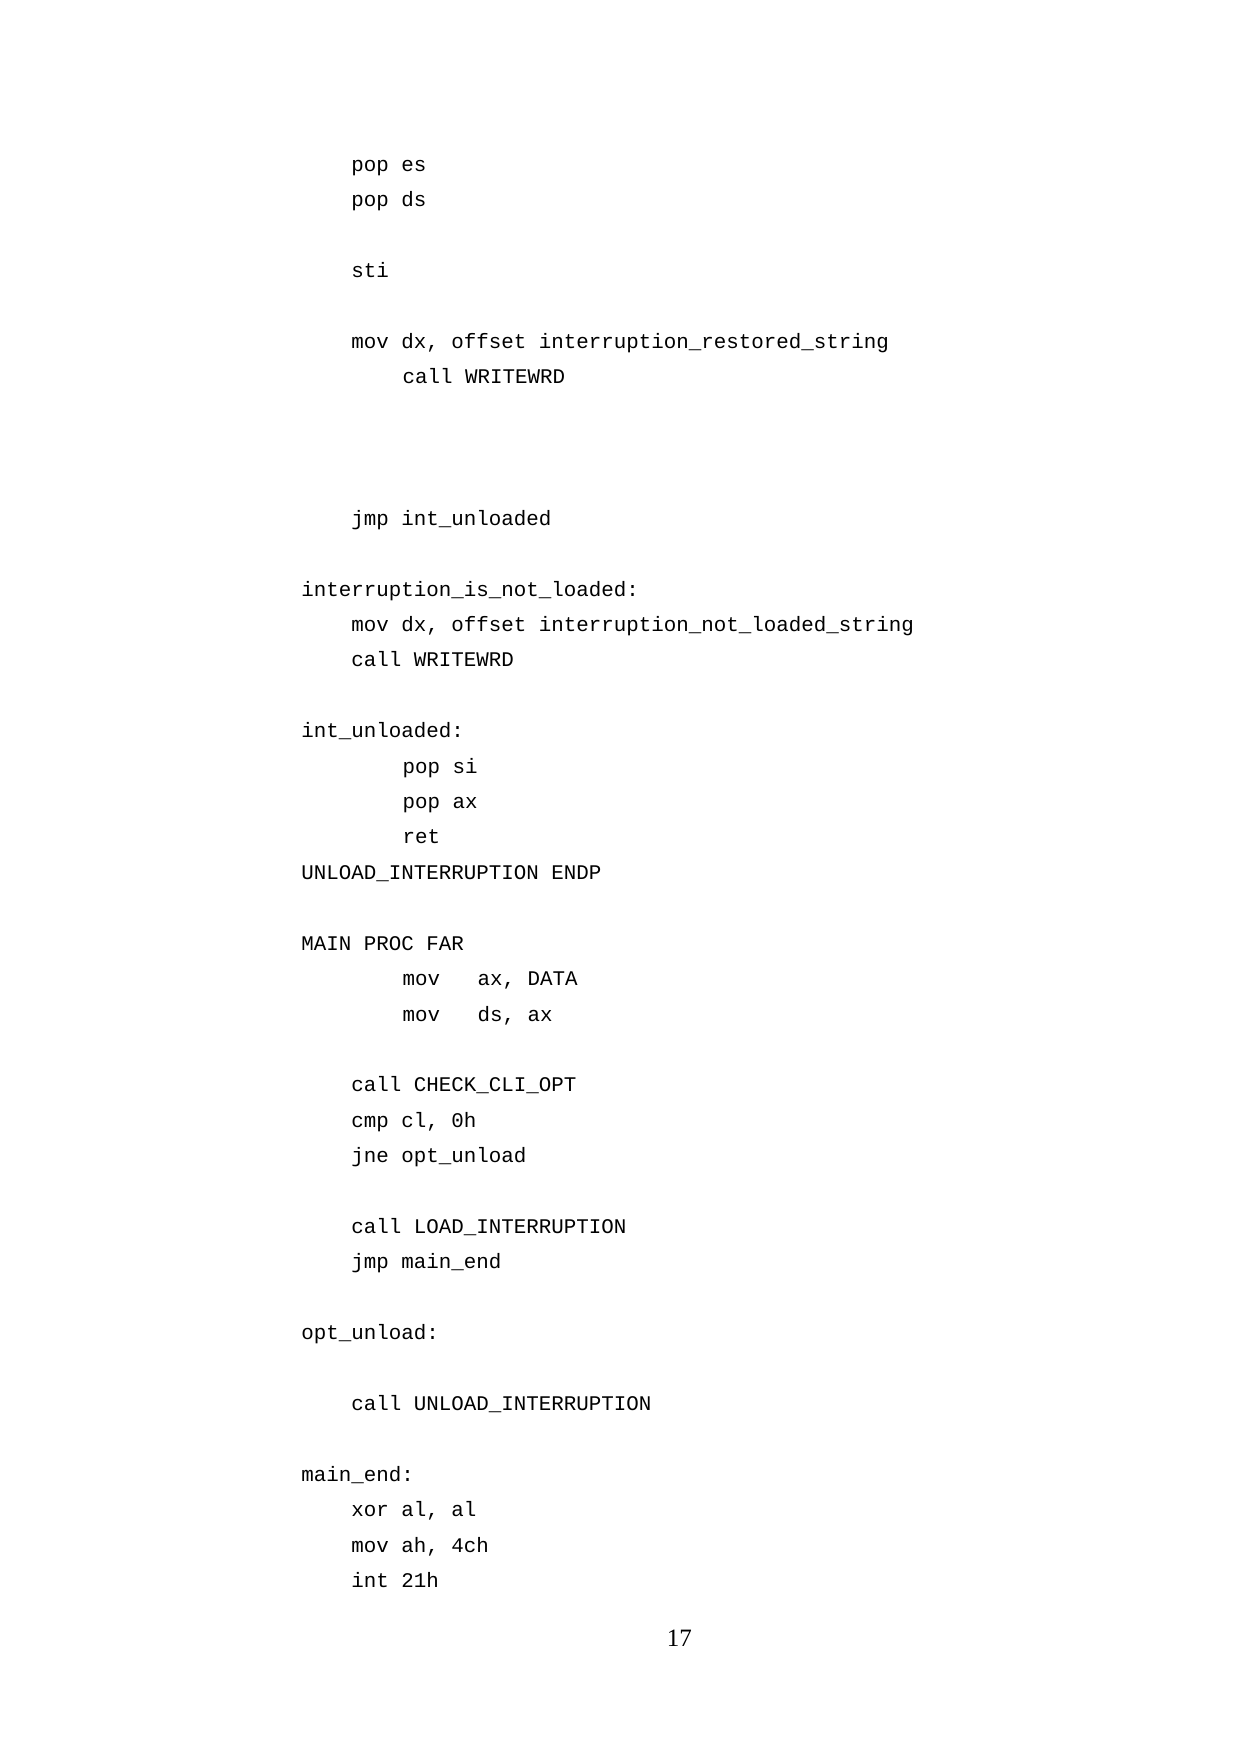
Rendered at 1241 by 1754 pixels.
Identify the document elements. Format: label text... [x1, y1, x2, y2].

text xor al, al [177, 1499, 1181, 1523]
text jmp int_unloaded [177, 508, 1181, 531]
text int 21h [177, 1570, 1181, 1594]
text jmp main_end [177, 1251, 1181, 1275]
text cmp cl, 0h [177, 1110, 1181, 1133]
text mov dx, offset interruption_not_loaded_string [177, 614, 1181, 638]
text jne opt_unload [177, 1145, 1181, 1169]
text call CHECK_CLI_OPT [177, 1074, 1181, 1098]
text opt_unload: [177, 1322, 1181, 1346]
text int_unloaded: [177, 720, 1181, 744]
text call LOAD_INTERRUPTION [177, 1216, 1181, 1240]
text sti [177, 260, 1181, 283]
text interruption_is_not_loaded: [177, 578, 1181, 602]
text mov ds, ax [177, 1003, 1181, 1027]
text call WRITEWRD [177, 366, 1181, 390]
text MAIN PROC FAR [177, 933, 1181, 956]
text mov ah, 4ch [177, 1535, 1181, 1558]
text main_end: [177, 1464, 1181, 1488]
text UNLOAD_INTERRUPTION ENDP [177, 862, 1181, 886]
text call UNLOAD_INTERRUPTION [177, 1393, 1181, 1417]
text call WRITEWRD [177, 649, 1181, 673]
text pop es [177, 153, 1181, 177]
text mov dx, offset interruption_restored_string [177, 331, 1181, 354]
text mov ax, DATA [177, 968, 1181, 992]
text ret [177, 826, 1181, 850]
text pop si [177, 756, 1181, 779]
text pop ax [177, 791, 1181, 815]
text pop ds [177, 189, 1181, 213]
